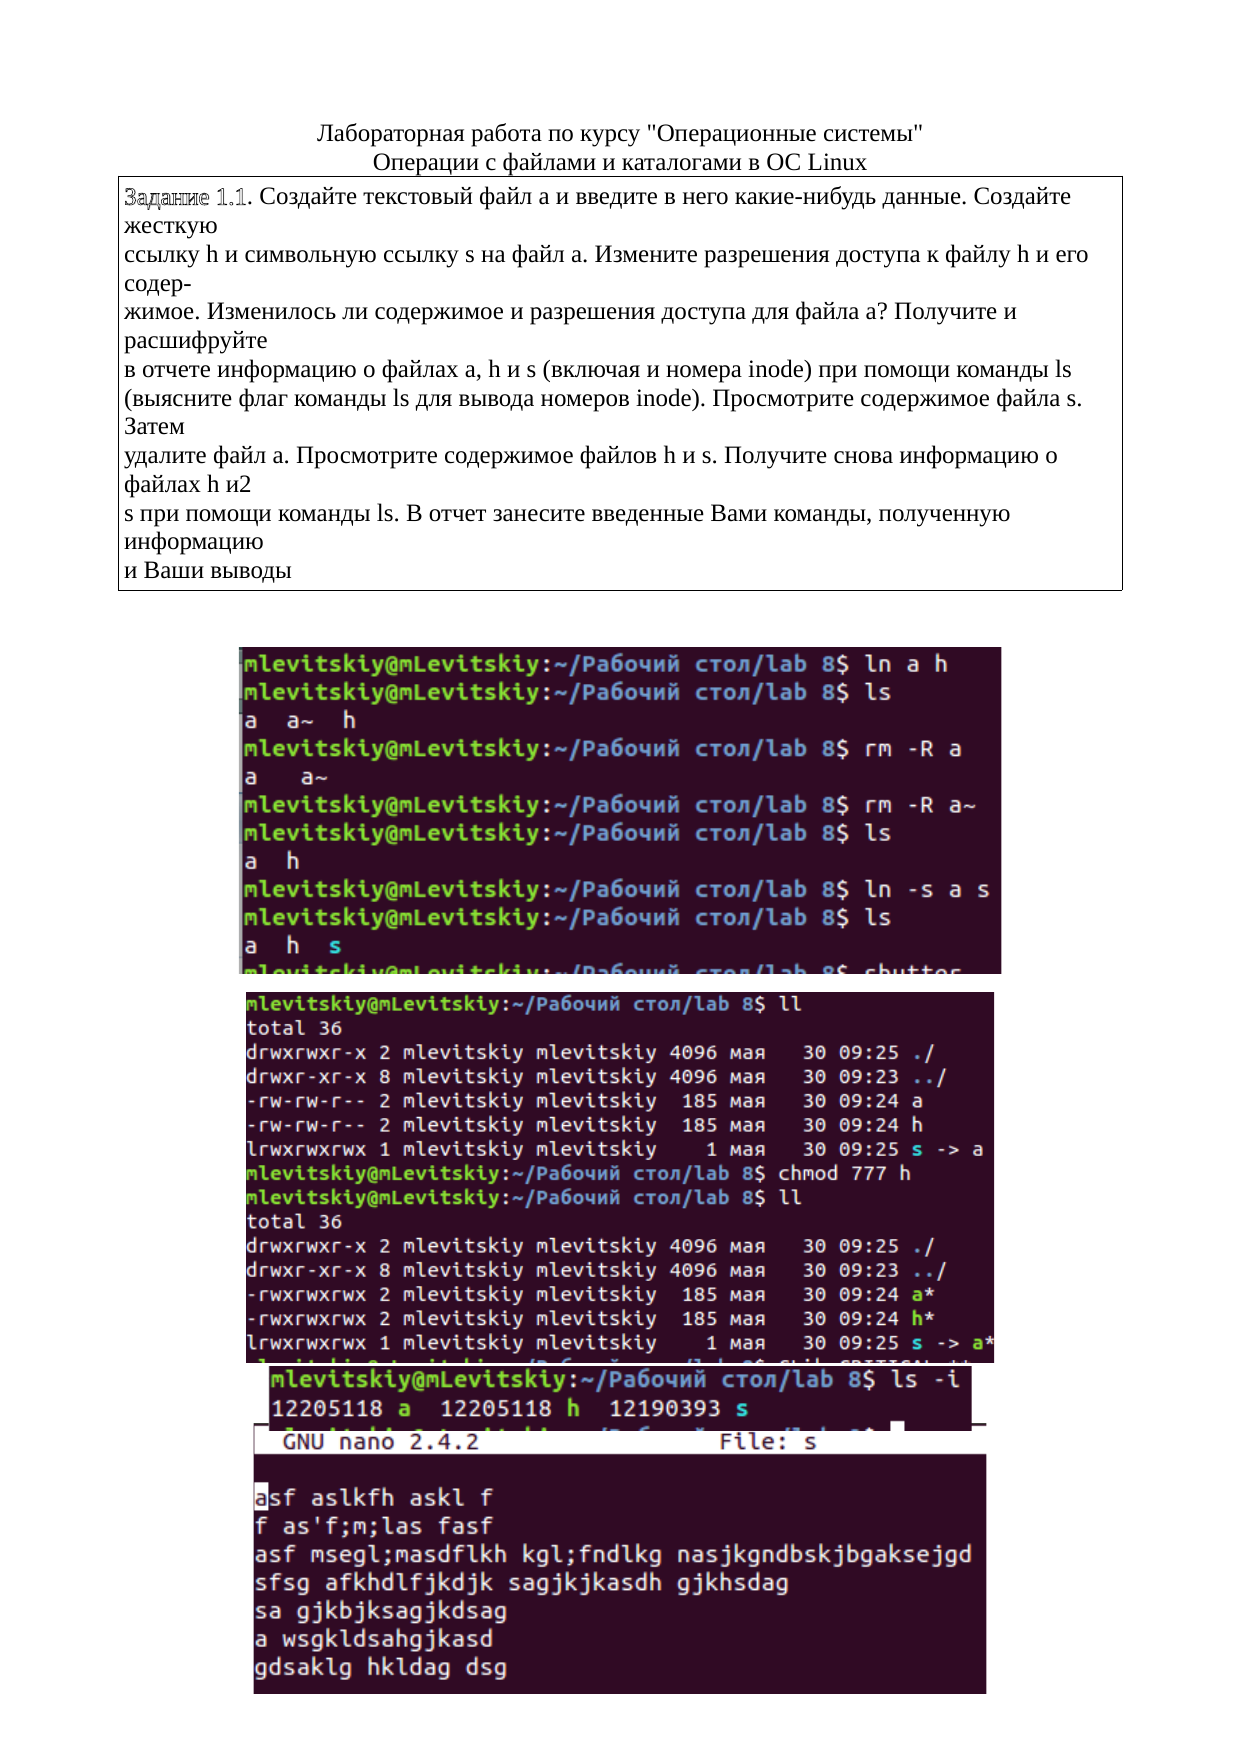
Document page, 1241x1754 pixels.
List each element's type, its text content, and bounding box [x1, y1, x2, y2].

text Операции с файлами и каталогами в ОС Linux [118, 147, 1122, 176]
table_header Задание 1.1. Создайте текстовый файл a и введите в него какие-нибудь данные. Создайте жесткую ссылку h и символьную ссылку s на файл a. Измените разрешения доступа к файлу h и его содер- жимое. Изменилось ли содержимое и разрешения доступа для файла a? Получите и расшифруйте в отчете информацию о файлах a, h и s (включая и номера inode) при помощи команды ls (выясните флаг команды ls для вывода номеров inode). Просмотрите содержимое файла s. Затем удалите файл a. Просмотрите содержимое файлов h и s. Получите снова информацию о файлах h и2 s при помощи команды ls. В отчет занесите введенные Вами команды, полученную информацию и Ваши выводы [119, 177, 1122, 590]
picture [238, 647, 1002, 974]
picture [253, 1366, 987, 1694]
text Лабораторная работа по курсу "Операционные системы" [118, 118, 1122, 147]
picture [246, 992, 995, 1363]
